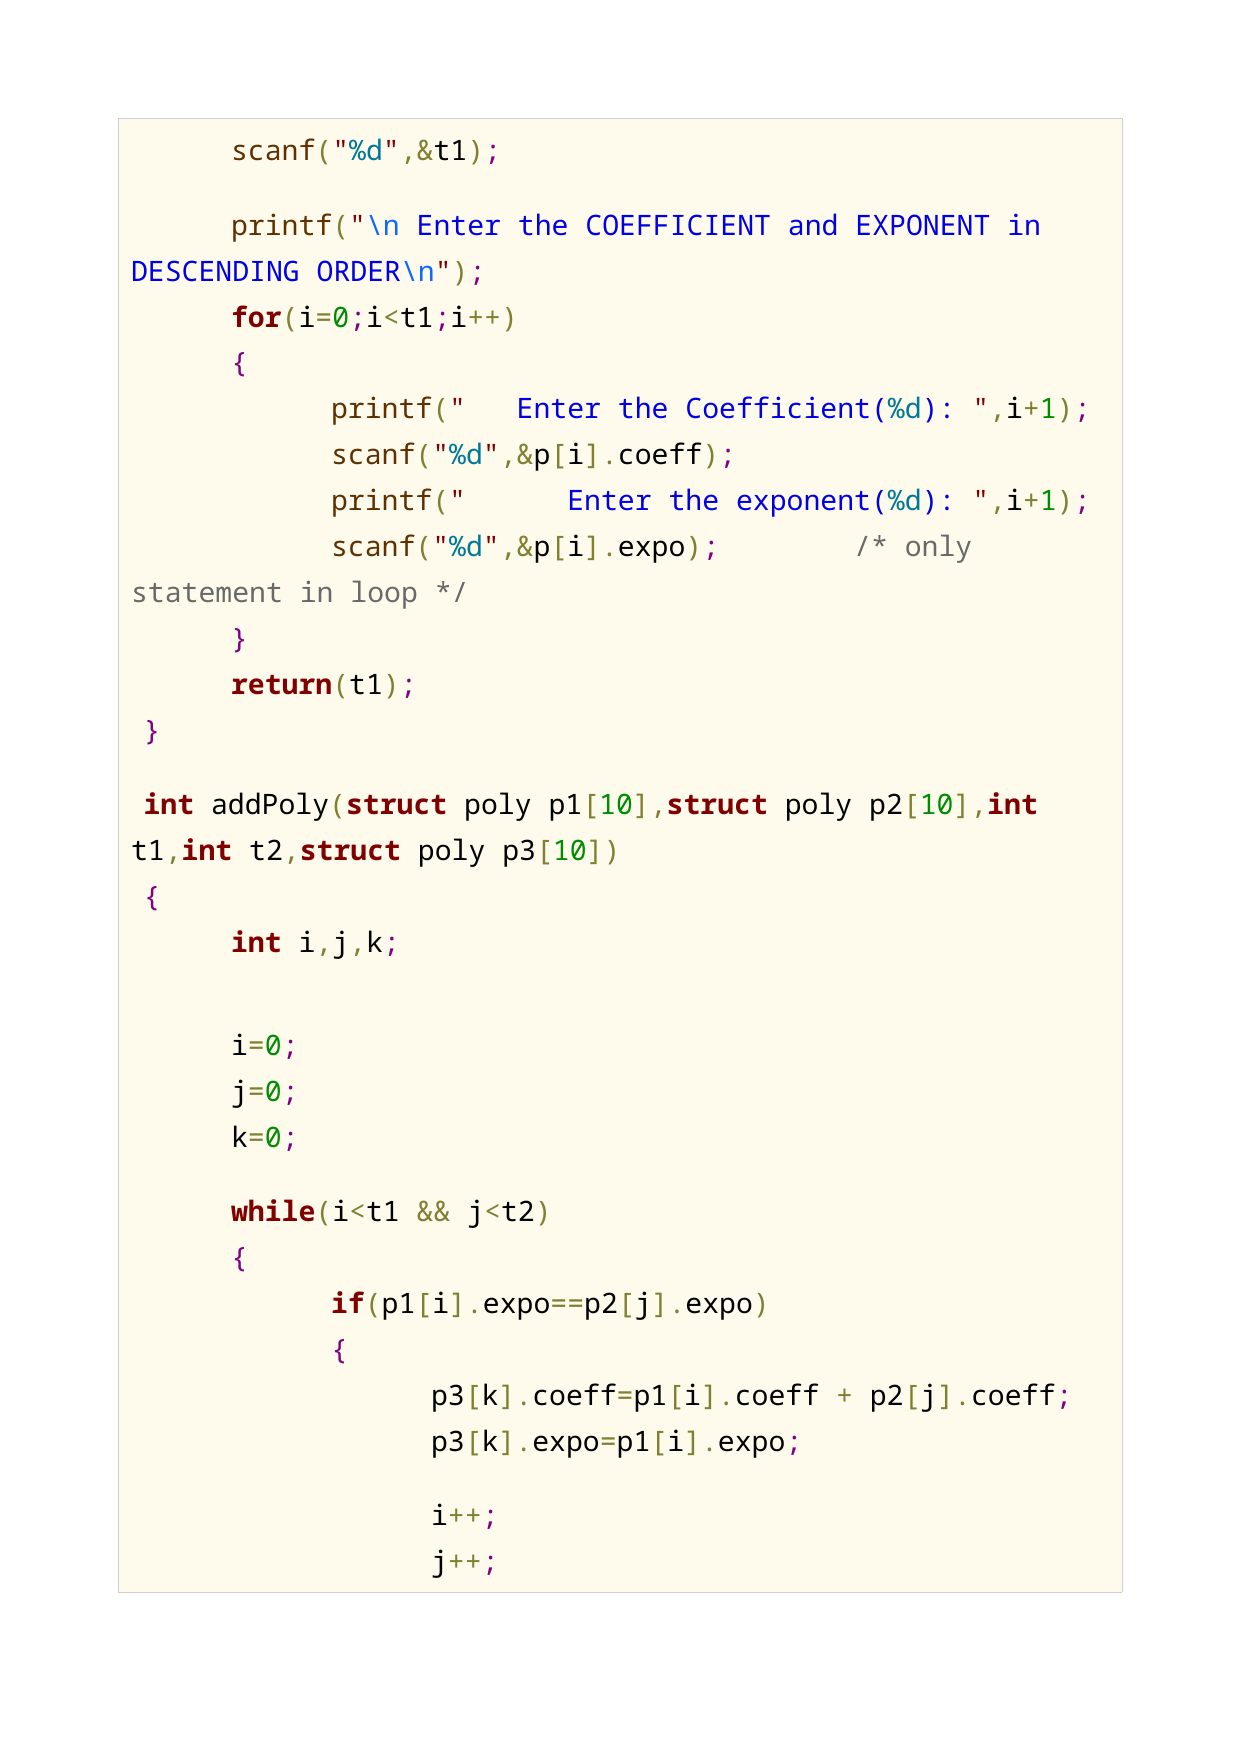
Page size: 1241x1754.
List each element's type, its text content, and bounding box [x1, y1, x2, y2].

text j++; [119, 1528, 1122, 1592]
text k=0; [119, 1104, 1122, 1150]
text int i,j,k; [119, 910, 1122, 956]
text { [119, 1224, 1122, 1270]
text scanf("%d",&t1); [119, 119, 1122, 164]
text printf(" Enter the Coefficient(%d): ",i+1); [119, 376, 1122, 422]
text scanf("%d",&p[i].expo); /* only statement in loop */ [119, 514, 1122, 606]
text { [119, 864, 1122, 910]
text printf("\n Enter the COEFFICIENT and EXPONENT in DESCENDING ORDER\n"); [119, 192, 1122, 284]
text { [119, 1316, 1122, 1362]
text p3[k].coeff=p1[i].coeff + p2[j].coeff; [119, 1362, 1122, 1408]
text if(p1[i].expo==p2[j].expo) [119, 1270, 1122, 1316]
text printf(" Enter the exponent(%d): ",i+1); [119, 468, 1122, 514]
text scanf("%d",&p[i].coeff); [119, 422, 1122, 468]
text } [119, 606, 1122, 652]
text p3[k].expo=p1[i].expo; [119, 1408, 1122, 1454]
text { [119, 330, 1122, 376]
text while(i<t1 && j<t2) [119, 1178, 1122, 1224]
text for(i=0;i<t1;i++) [119, 284, 1122, 330]
text j=0; [119, 1058, 1122, 1104]
text } [119, 698, 1122, 744]
text return(t1); [119, 652, 1122, 698]
text int addPoly(struct poly p1[10],struct poly p2[10],int t1,int t2,struct poly p3[10]) [119, 772, 1122, 864]
text i=0; [119, 1012, 1122, 1058]
text i++; [119, 1482, 1122, 1528]
